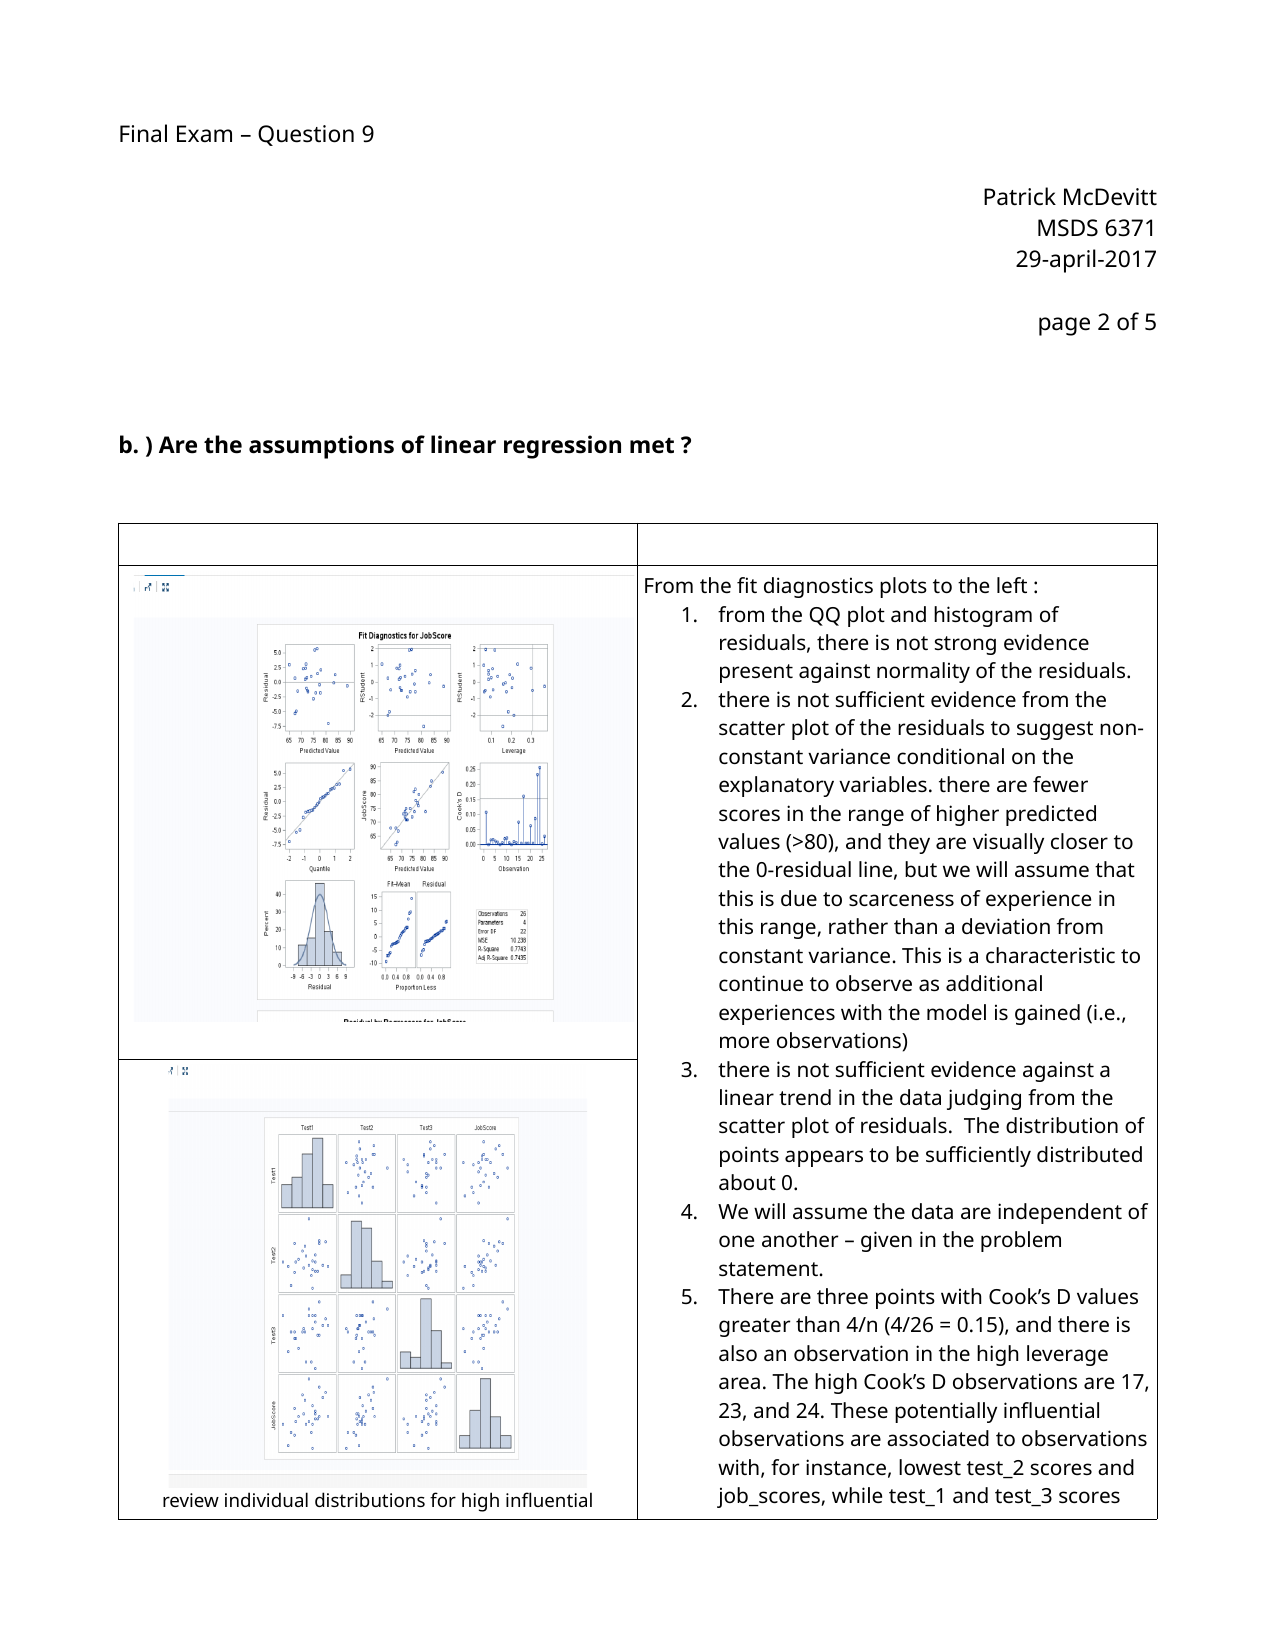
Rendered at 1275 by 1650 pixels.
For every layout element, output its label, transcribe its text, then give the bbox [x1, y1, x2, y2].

table_cell From the fit diagnostics plots to the left : from the QQ plot and histogram of residuals, there is not strong evidence present against normality of the residuals. there is not sufficient evidence from the scatter plot of the residuals to suggest non-constant variance conditional on the explanatory variables. there are fewer scores in the range of higher predicted values (>80), and they are visually closer to the 0-residual line, but we will assume that this is due to scarceness of experience in this range, rather than a deviation from constant variance. This is a characteristic to continue to observe as additional experiences with the model is gained (i.e., more observations) there is not sufficient evidence against a linear trend in the data judging from the scatter plot of residuals. The distribution of points appears to be sufficiently distributed about 0. We will assume the data are independent of one another – given in the problem statement. There are three points with Cook’s D values greater than 4/n (4/26 = 0.15), and there is also an observation in the high leverage area. The high Cook’s D observations are 17, 23, and 24. These potentially influential observations are associated to observations with, for instance, lowest test_2 scores and job_scores, while test_1 and test_3 scores [638, 566, 1157, 1519]
picture [133, 571, 635, 1022]
table_cell [119, 566, 637, 1059]
text b. ) Are the assumptions of linear regression met ? [118, 429, 1157, 460]
table_cell review individual distributions for high influential [119, 1060, 637, 1519]
picture [168, 1064, 588, 1488]
table_header [119, 524, 637, 565]
table_header [638, 524, 1157, 565]
